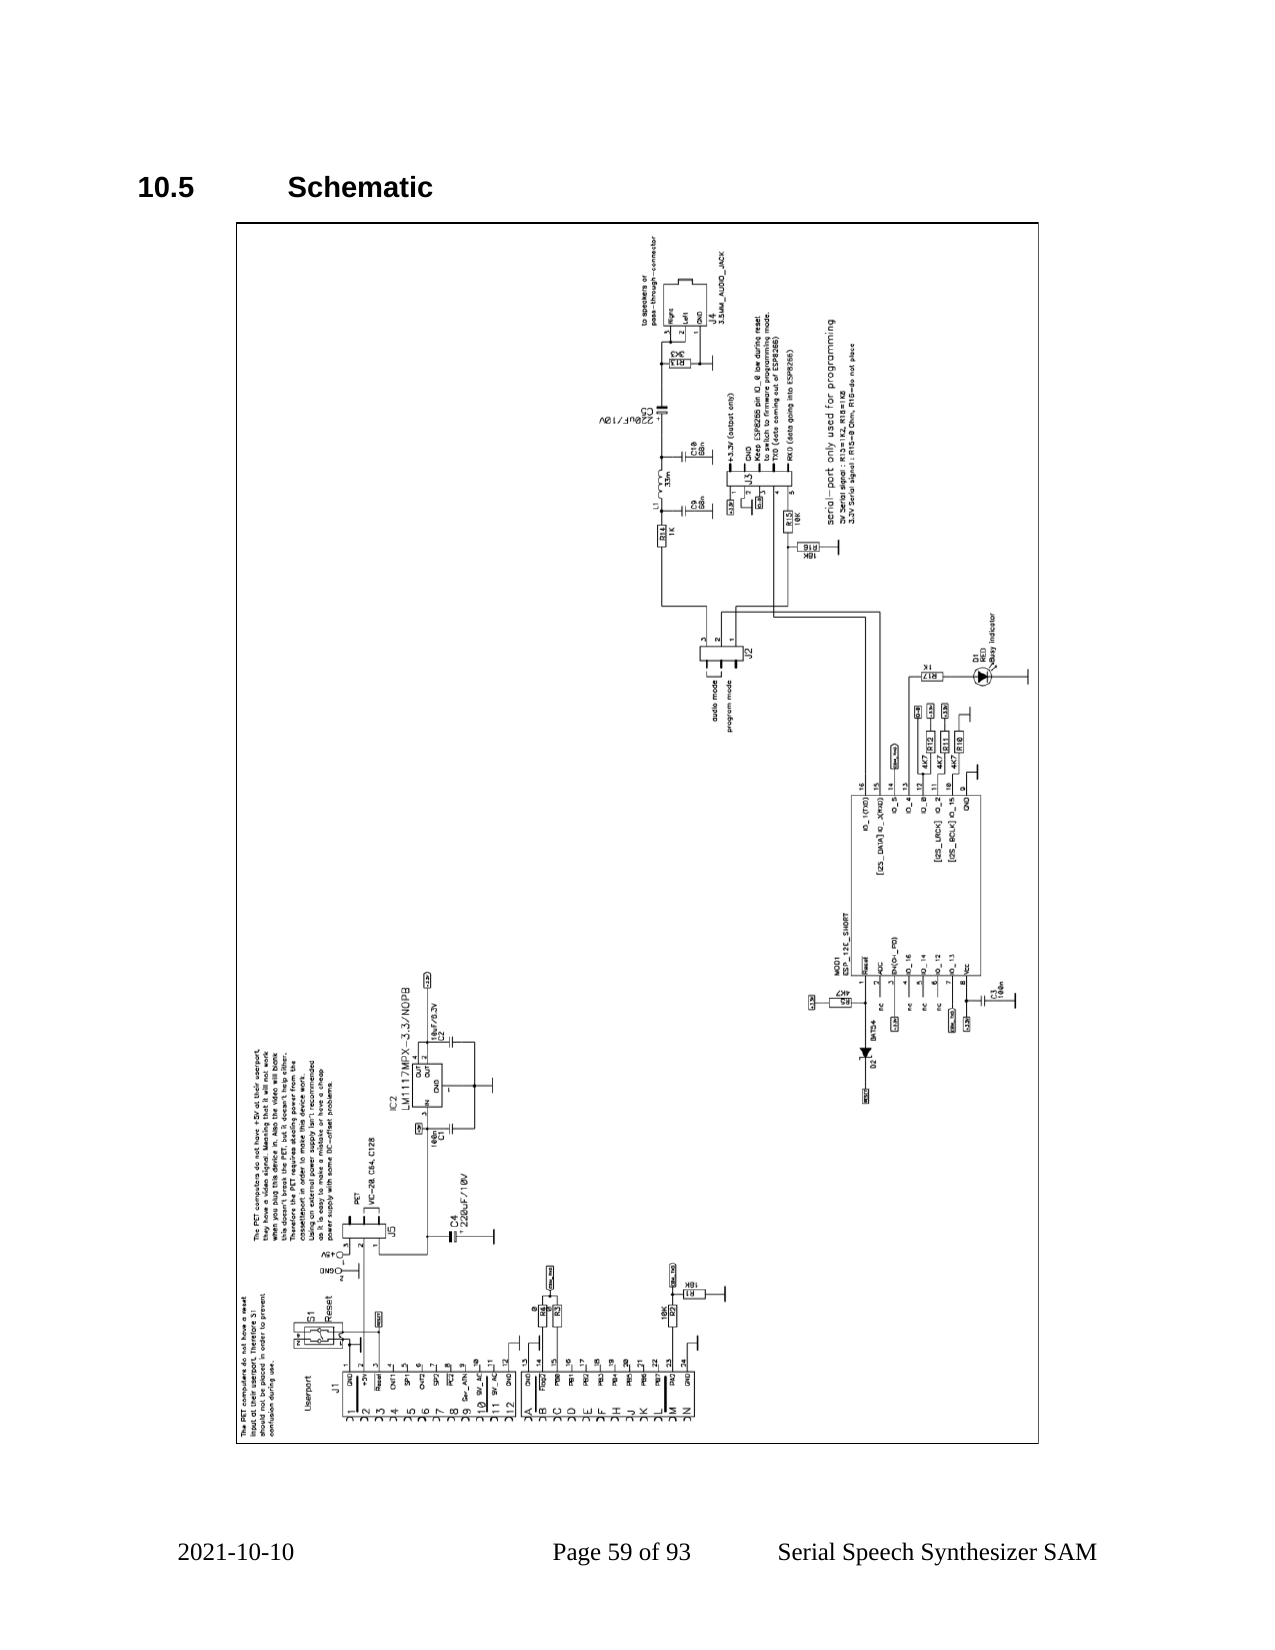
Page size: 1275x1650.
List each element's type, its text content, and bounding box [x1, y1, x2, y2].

subtitle Schematic [137, 170, 1138, 204]
picture [236, 222, 1039, 1444]
